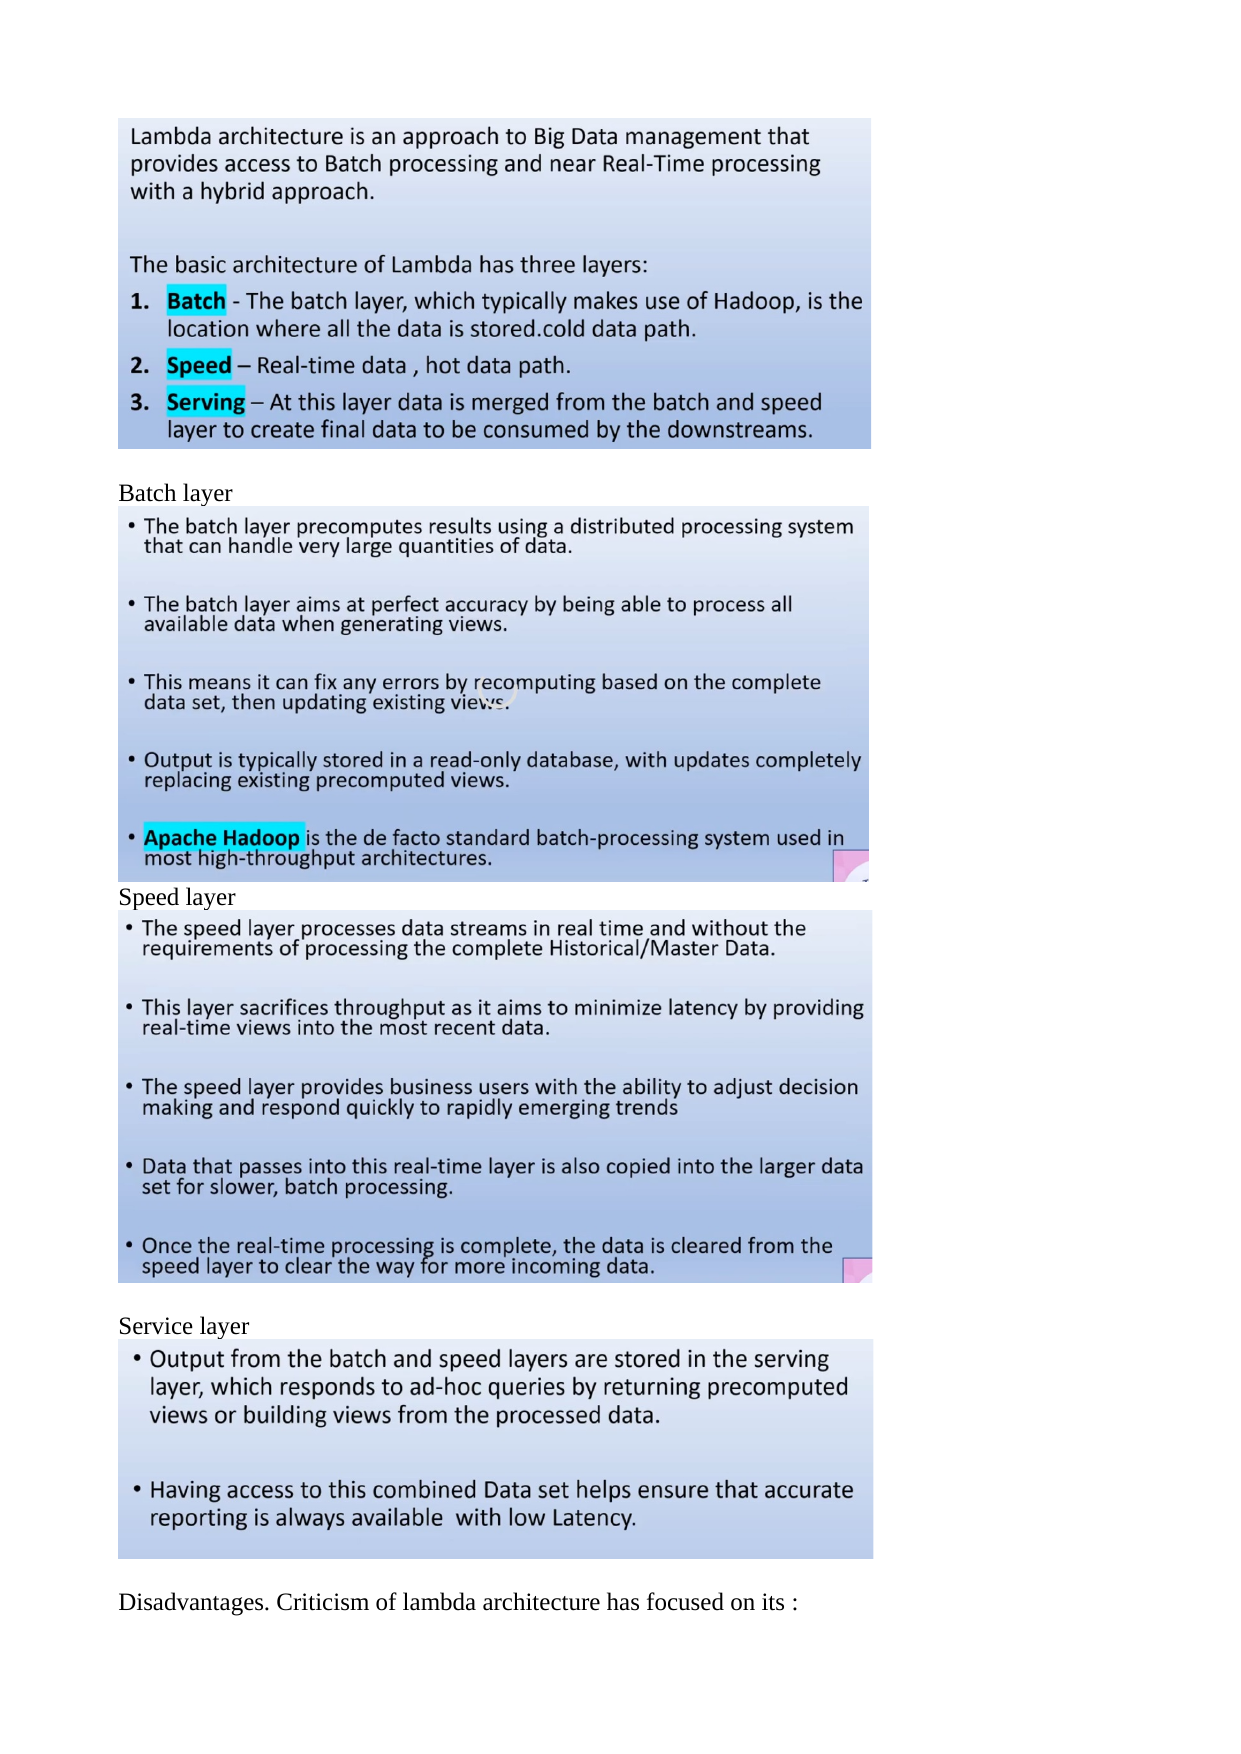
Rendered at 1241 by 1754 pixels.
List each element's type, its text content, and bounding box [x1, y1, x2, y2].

picture [118, 1339, 874, 1559]
text Service layer [118, 1311, 1122, 1340]
picture [118, 910, 873, 1283]
picture [118, 118, 872, 449]
text Batch layer [118, 478, 1122, 506]
picture [118, 506, 869, 882]
text Disadvantages. Criticism of lambda architecture has focused on its : [118, 1587, 1122, 1616]
text Speed layer [118, 882, 1122, 911]
